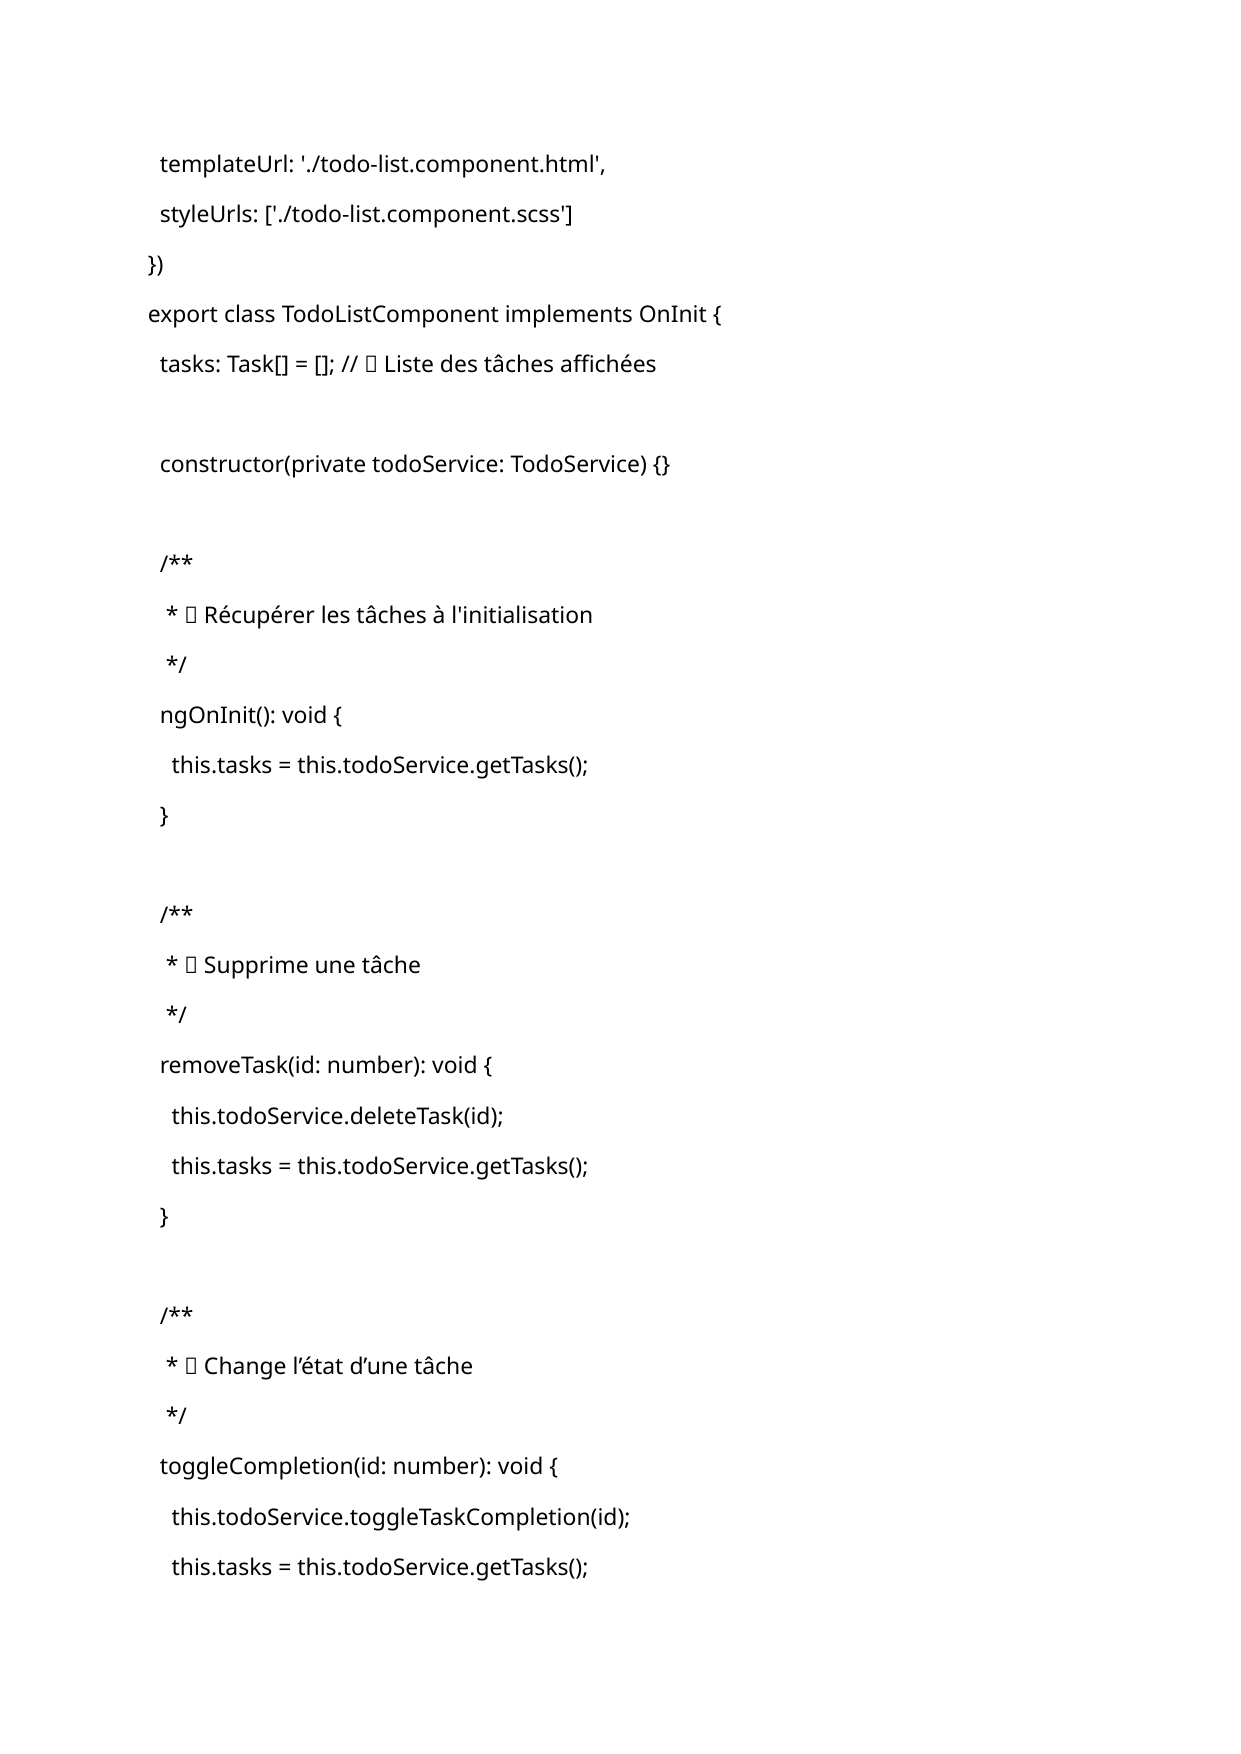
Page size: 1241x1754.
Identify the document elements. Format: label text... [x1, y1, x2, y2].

text styleUrls: ['./todo-list.component.scss'] [148, 198, 1093, 229]
text this.todoService.deleteTask(id); [148, 1099, 1093, 1131]
text * 📌 Change l’état d’une tâche [148, 1350, 1093, 1381]
text */ [148, 649, 1093, 680]
text export class TodoListComponent implements OnInit { [148, 298, 1093, 329]
text constructor(private todoService: TodoService) {} [148, 448, 1093, 479]
text this.todoService.toggleTaskCompletion(id); [148, 1500, 1093, 1532]
text /** [148, 899, 1093, 930]
text templateUrl: './todo-list.component.html', [148, 148, 1093, 179]
text */ [148, 1400, 1093, 1431]
text tasks: Task[] = []; // 🔹 Liste des tâches affichées [148, 348, 1093, 379]
text /** [148, 1300, 1093, 1331]
text /** [148, 548, 1093, 580]
text * 📌 Supprime une tâche [148, 949, 1093, 981]
text */ [148, 999, 1093, 1031]
text toggleCompletion(id: number): void { [148, 1450, 1093, 1482]
text }) [148, 248, 1093, 279]
text this.tasks = this.todoService.getTasks(); [148, 1150, 1093, 1181]
text removeTask(id: number): void { [148, 1049, 1093, 1081]
text } [148, 1200, 1093, 1231]
text this.tasks = this.todoService.getTasks(); [148, 749, 1093, 780]
text * 📌 Récupérer les tâches à l'initialisation [148, 598, 1093, 630]
text this.tasks = this.todoService.getTasks(); [148, 1551, 1093, 1582]
text } [148, 799, 1093, 830]
text ngOnInit(): void { [148, 699, 1093, 730]
